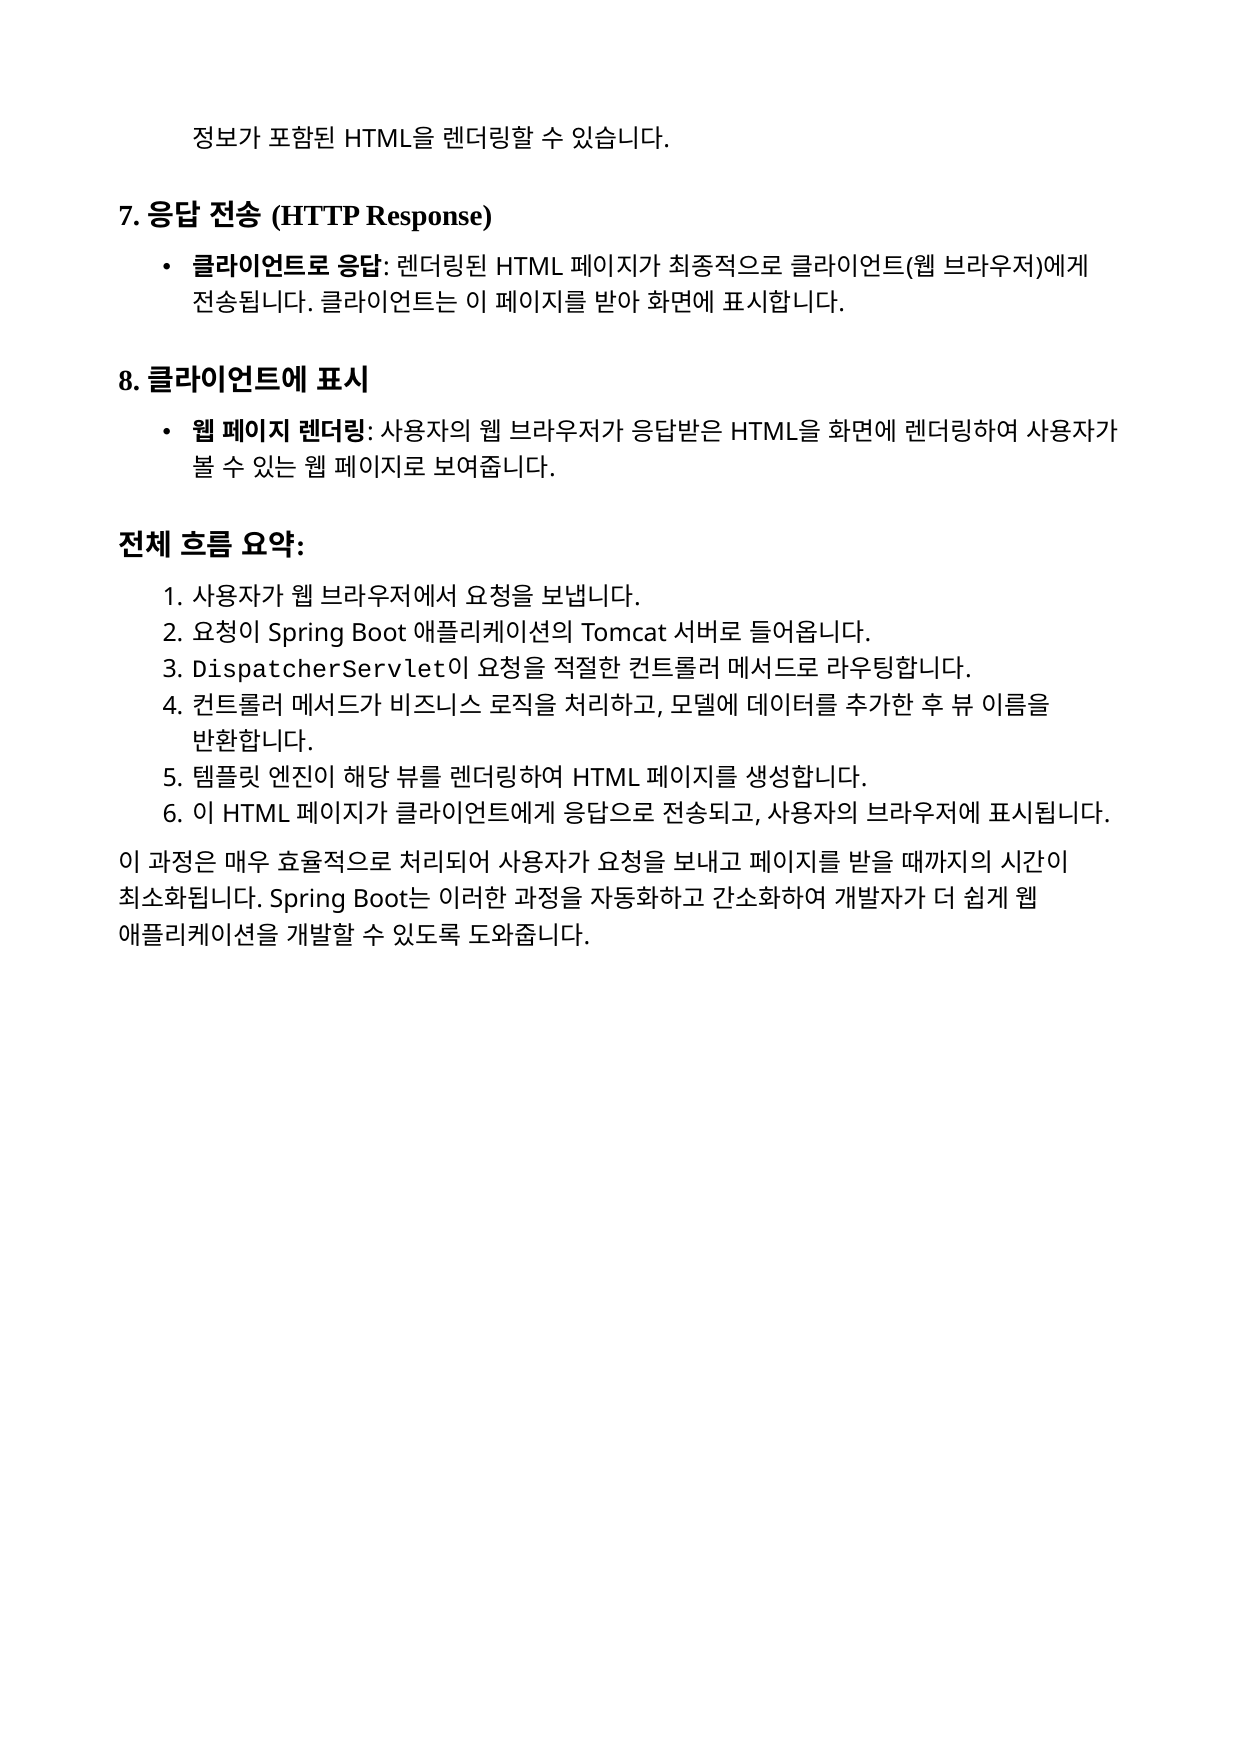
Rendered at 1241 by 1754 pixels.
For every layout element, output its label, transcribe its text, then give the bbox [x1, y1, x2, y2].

list 클라이언트로 응답: 렌더링된 HTML 페이지가 최종적으로 클라이언트(웹 브라우저)에게 전송됩니다. 클라이언트는 이 페이지를 받아 화면에 표시합니다. [162, 247, 1122, 319]
list 요청이 Spring Boot 애플리케이션의 Tomcat 서버로 들어옵니다. [162, 612, 1122, 649]
text 이 과정은 매우 효율적으로 처리되어 사용자가 요청을 보내고 페이지를 받을 때까지의 시간이 최소화됩니다. Spring Boot는 이러한 과정을 자동화하고 간소화하여 개발자가 더 쉽게 웹 애플리케이션을 개발할 수 있도록 도와줍니다. [118, 843, 1122, 951]
subtitle 7. 응답 전송 (HTTP Response) [118, 192, 1122, 234]
list 이 HTML 페이지가 클라이언트에게 응답으로 전송되고, 사용자의 브라우저에 표시됩니다. [162, 794, 1122, 830]
list 컨트롤러 메서드가 비즈니스 로직을 처리하고, 모델에 데이터를 추가한 후 뷰 이름을 반환합니다. [162, 685, 1122, 758]
subtitle 8. 클라이언트에 표시 [118, 357, 1122, 399]
subtitle 전체 흐름 요약: [118, 521, 1122, 564]
list 템플릿 엔진이 해당 뷰를 렌더링하여 HTML 페이지를 생성합니다. [162, 758, 1122, 794]
list DispatcherServlet이 요청을 적절한 컨트롤러 메서드로 라우팅합니다. [162, 649, 1122, 685]
list 웹 페이지 렌더링: 사용자의 웹 브라우저가 응답받은 HTML을 화면에 렌더링하여 사용자가 볼 수 있는 웹 페이지로 보여줍니다. [162, 411, 1122, 484]
list 정보가 포함된 HTML을 렌더링할 수 있습니다. [162, 118, 1122, 154]
list 사용자가 웹 브라우저에서 요청을 보냅니다. [162, 576, 1122, 612]
